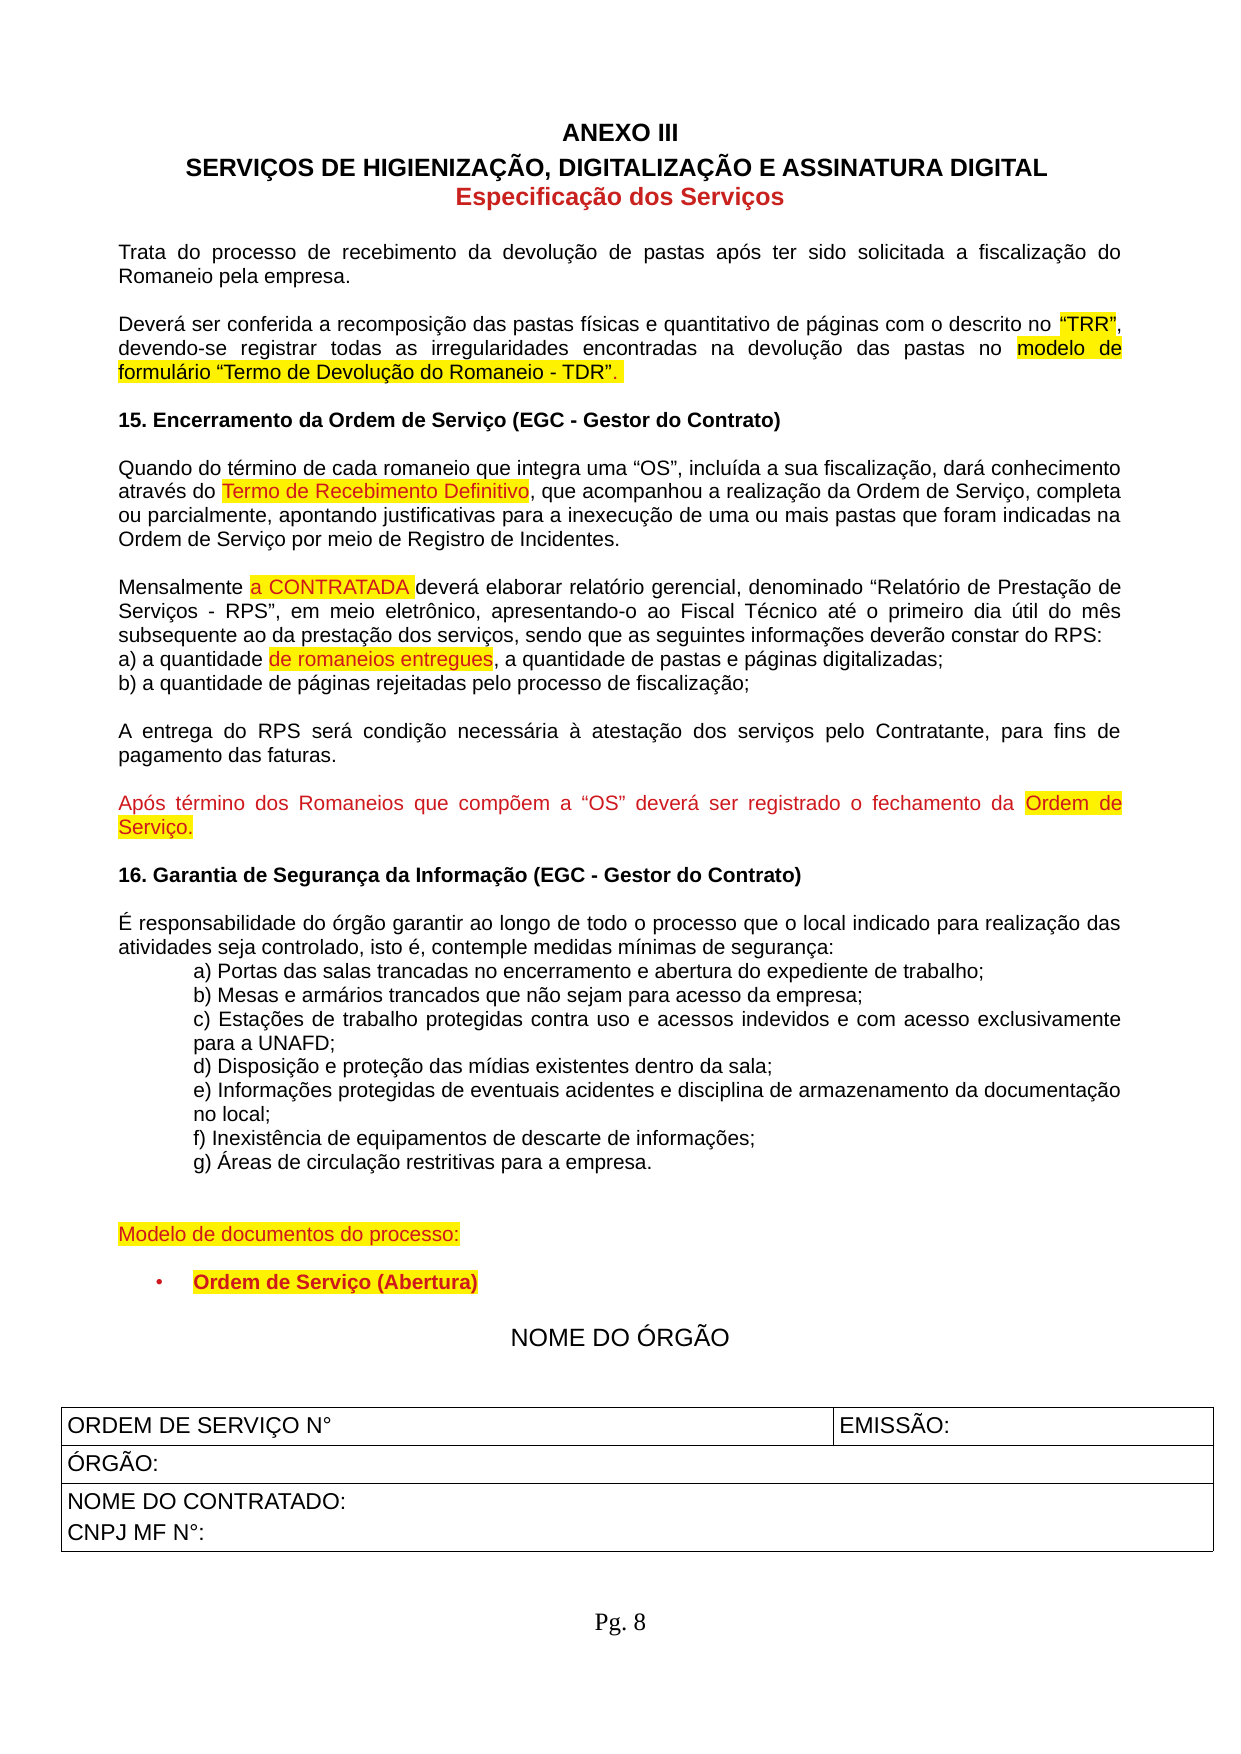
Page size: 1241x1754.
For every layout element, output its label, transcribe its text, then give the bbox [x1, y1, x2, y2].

text É responsabilidade do órgão garantir ao longo de todo o processo que o local indicado para realização das atividades seja controlado, isto é, contemple medidas mínimas de segurança: [118, 911, 1122, 958]
text Trata do processo de recebimento da devolução de pastas após ter sido solicitada a fiscalização do Romaneio pela empresa. [118, 240, 1122, 288]
text Deverá ser conferida a recomposição das pastas físicas e quantitativo de páginas com o descrito no “TRR”, devendo-se registrar todas as irregularidades encontradas na devolução das pastas no modelo de formulário “Termo de Devolução do Romaneio - TDR”. [118, 312, 1122, 383]
text e) Informações protegidas de eventuais acidentes e disciplina de armazenamento da documentação no local; [193, 1078, 1122, 1126]
table_header EMISSÃO: [834, 1408, 1213, 1444]
text Mensalmente a CONTRATADA deverá elaborar relatório gerencial, denominado “Relatório de Prestação de Serviços - RPS”, em meio eletrônico, apresentando-o ao Fiscal Técnico até o primeiro dia útil do mês subsequente ao da prestação dos serviços, sendo que as seguintes informações deverão constar do RPS: [118, 575, 1122, 647]
table_header ORDEM DE SERVIÇO N° [62, 1408, 833, 1444]
text a) a quantidade de romaneios entregues, a quantidade de pastas e páginas digitalizadas; [118, 647, 1122, 671]
text a) Portas das salas trancadas no encerramento e abertura do expediente de trabalho; [193, 958, 1122, 982]
text b) Mesas e armários trancados que não sejam para acesso da empresa; [193, 982, 1122, 1006]
text c) Estações de trabalho protegidas contra uso e acessos indevidos e com acesso exclusivamente para a UNAFD; [193, 1006, 1122, 1054]
text Modelo de documentos do processo: [118, 1222, 1122, 1246]
text 15. Encerramento da Ordem de Serviço (EGC - Gestor do Contrato) [118, 407, 1122, 431]
text g) Áreas de circulação restritivas para a empresa. [193, 1150, 1122, 1174]
table_cell ÓRGÃO: [62, 1446, 1213, 1482]
list Ordem de Serviço (Abertura) [156, 1270, 1122, 1294]
text Quando do término de cada romaneio que integra uma “OS”, incluída a sua fiscalização, dará conhecimento através do Termo de Recebimento Definitivo, que acompanhou a realização da Ordem de Serviço, completa ou parcialmente, apontando justificativas para a inexecução de uma ou mais pastas que foram indicadas na Ordem de Serviço por meio de Registro de Incidentes. [118, 455, 1122, 551]
text Após término dos Romaneios que compõem a “OS” deverá ser registrado o fechamento da Ordem de Serviço. [118, 791, 1122, 839]
text b) a quantidade de páginas rejeitadas pelo processo de fiscalização; [118, 671, 1122, 695]
text 16. Garantia de Segurança da Informação (EGC - Gestor do Contrato) [118, 863, 1122, 887]
text NOME DO ÓRGÃO [118, 1323, 1122, 1352]
text f) Inexistência de equipamentos de descarte de informações; [193, 1126, 1122, 1150]
text d) Disposição e proteção das mídias existentes dentro da sala; [193, 1054, 1122, 1078]
text A entrega do RPS será condição necessária à atestação dos serviços pelo Contratante, para fins de pagamento das faturas. [118, 719, 1122, 767]
table_cell NOME DO CONTRATADO: CNPJ MF N°: [62, 1484, 1213, 1551]
